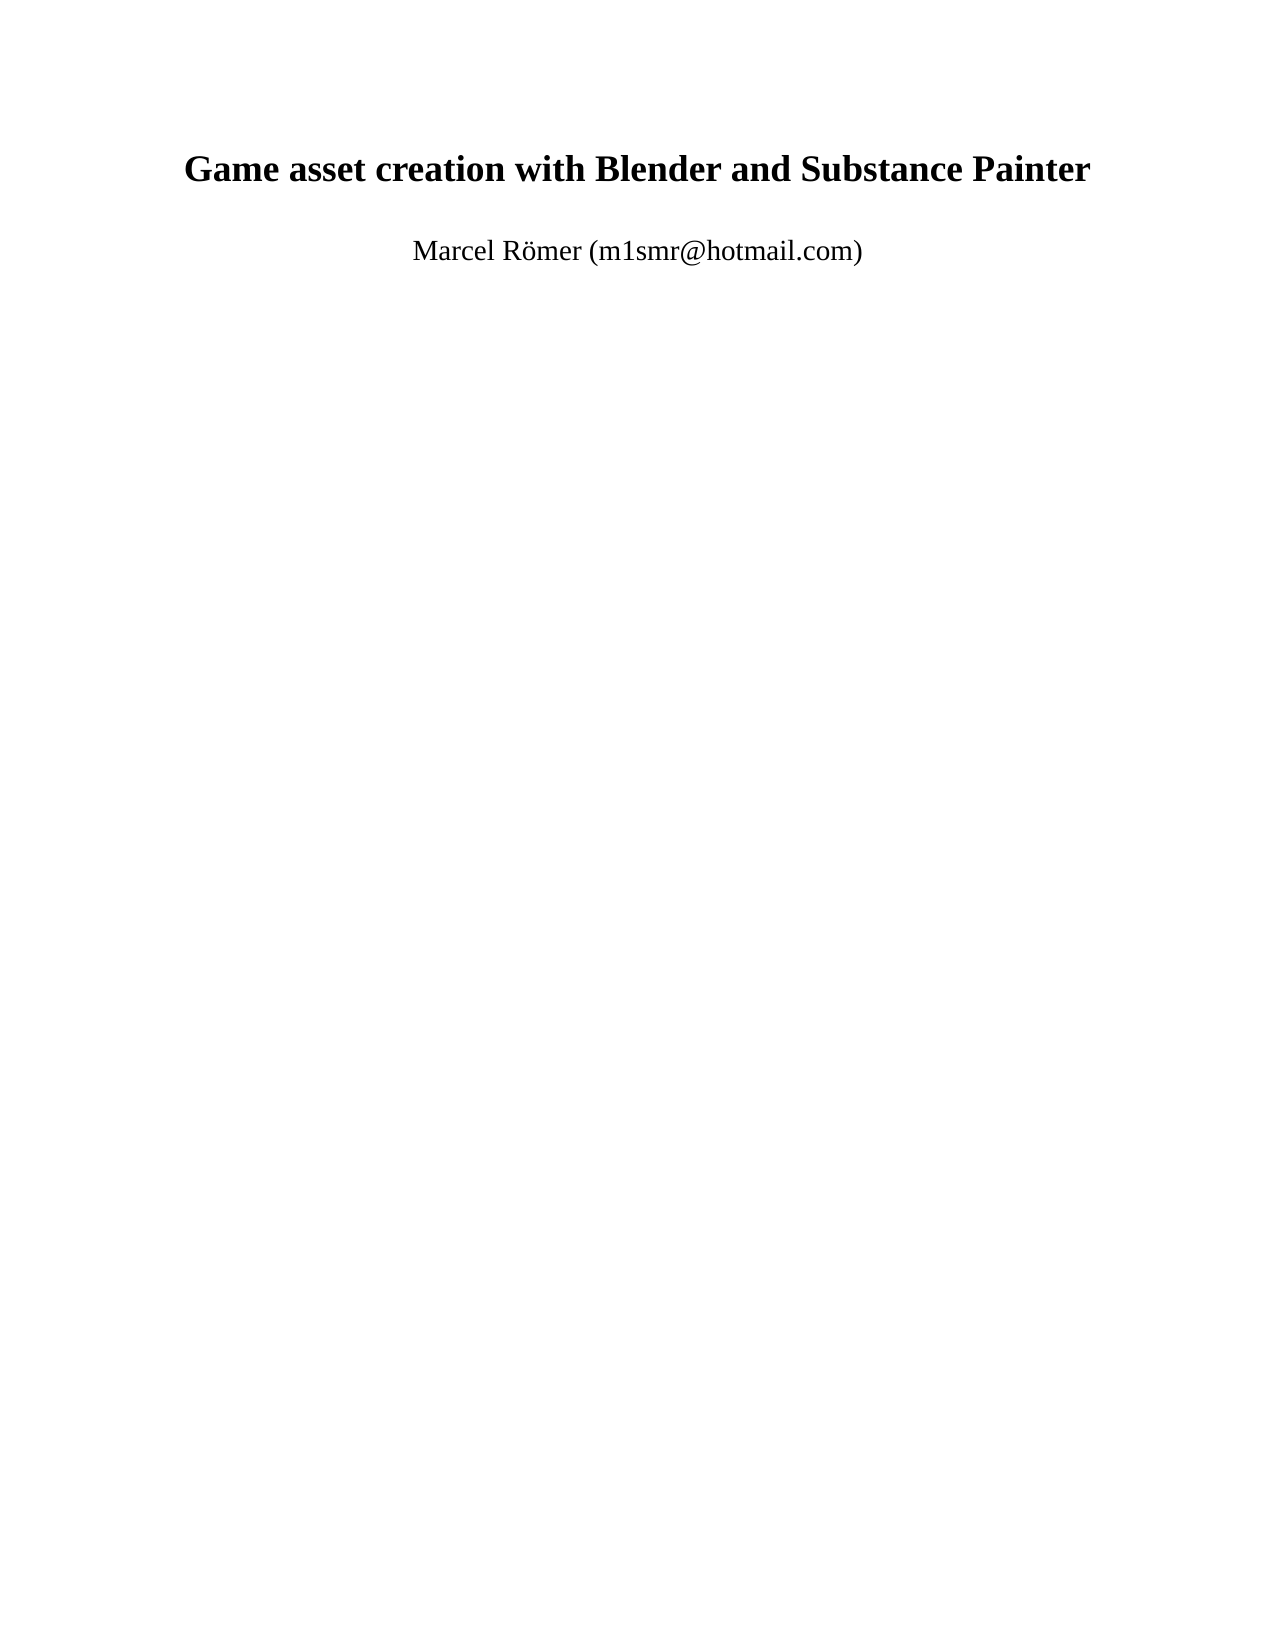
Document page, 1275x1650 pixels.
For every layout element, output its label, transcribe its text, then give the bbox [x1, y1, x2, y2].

text Game asset creation with Blender and Substance Painter [118, 147, 1157, 190]
text Marcel Römer (m1smr@hotmail.com) [118, 233, 1157, 267]
